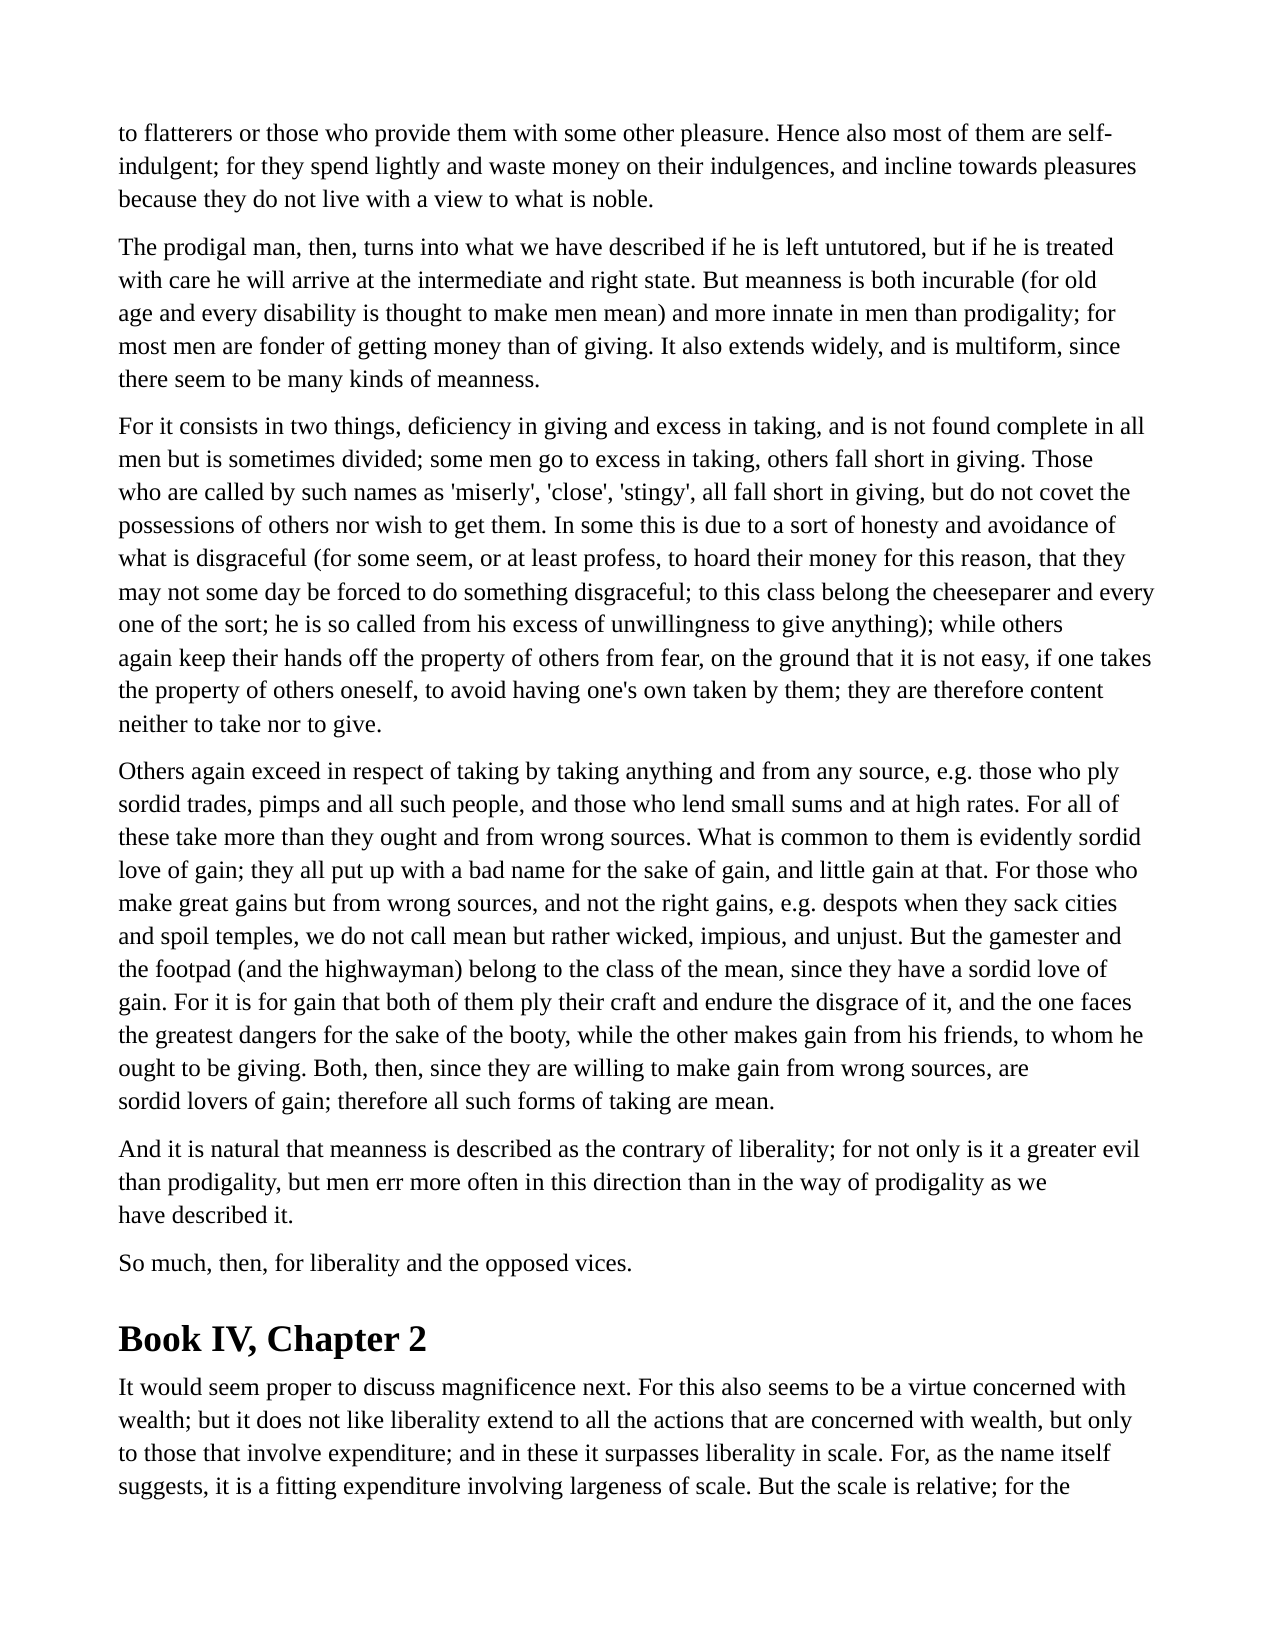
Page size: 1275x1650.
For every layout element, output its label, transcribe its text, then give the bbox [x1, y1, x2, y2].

text to flatterers or those who provide them with some other pleasure. Hence also most of them are self-indulgent; for they spend lightly and waste money on their indulgences, and incline towards pleasures because they do not live with a view to what is noble. [118, 118, 1157, 213]
text For it consists in two things, deficiency in giving and excess in taking, and is not found complete in all men but is sometimes divided; some men go to excess in taking, others fall short in giving. Those who are called by such names as 'miserly', 'close', 'stingy', all fall short in giving, but do not covet the possessions of others nor wish to get them. In some this is due to a sort of honesty and avoidance of what is disgraceful (for some seem, or at least profess, to hoard their money for this reason, that they may not some day be forced to do something disgraceful; to this class belong the cheeseparer and every one of the sort; he is so called from his excess of unwillingness to give anything); while others again keep their hands off the property of others from fear, on the ground that it is not easy, if one takes the property of others oneself, to avoid having one's own taken by them; they are therefore content neither to take nor to give. [118, 411, 1157, 737]
text So much, then, for liberality and the opposed vices. [118, 1248, 1157, 1276]
subtitle Book IV, Chapter 2 [118, 1316, 1157, 1359]
text The prodigal man, then, turns into what we have described if he is left untutored, but if he is treated with care he will arrive at the intermediate and right state. But meanness is both incurable (for old age and every disability is thought to make men mean) and more innate in men than prodigality; for most men are fonder of getting money than of giving. It also extends widely, and is multiform, since there seem to be many kinds of meanness. [118, 232, 1157, 393]
text Others again exceed in respect of taking by taking anything and from any source, e.g. those who ply sordid trades, pimps and all such people, and those who lend small sums and at high rates. For all of these take more than they ought and from wrong sources. What is common to them is evidently sordid love of gain; they all put up with a bad name for the sake of gain, and little gain at that. For those who make great gains but from wrong sources, and not the right gains, e.g. despots when they sack cities and spoil temples, we do not call mean but rather wicked, impious, and unjust. But the gamester and the footpad (and the highwayman) belong to the class of the mean, since they have a sordid love of gain. For it is for gain that both of them ply their craft and endure the disgrace of it, and the one faces the greatest dangers for the sake of the booty, while the other makes gain from his friends, to whom he ought to be giving. Both, then, since they are willing to make gain from wrong sources, are sordid lovers of gain; therefore all such forms of taking are mean. [118, 756, 1157, 1115]
text It would seem proper to discuss magnificence next. For this also seems to be a virtue concerned with wealth; but it does not like liberality extend to all the actions that are concerned with wealth, but only to those that involve expenditure; and in these it surpasses liberality in scale. For, as the name itself suggests, it is a fitting expenditure involving largeness of scale. But the scale is relative; for the [118, 1372, 1157, 1499]
text And it is natural that meanness is described as the contrary of liberality; for not only is it a greater evil than prodigality, but men err more often in this direction than in the way of prodigality as we have described it. [118, 1134, 1157, 1229]
